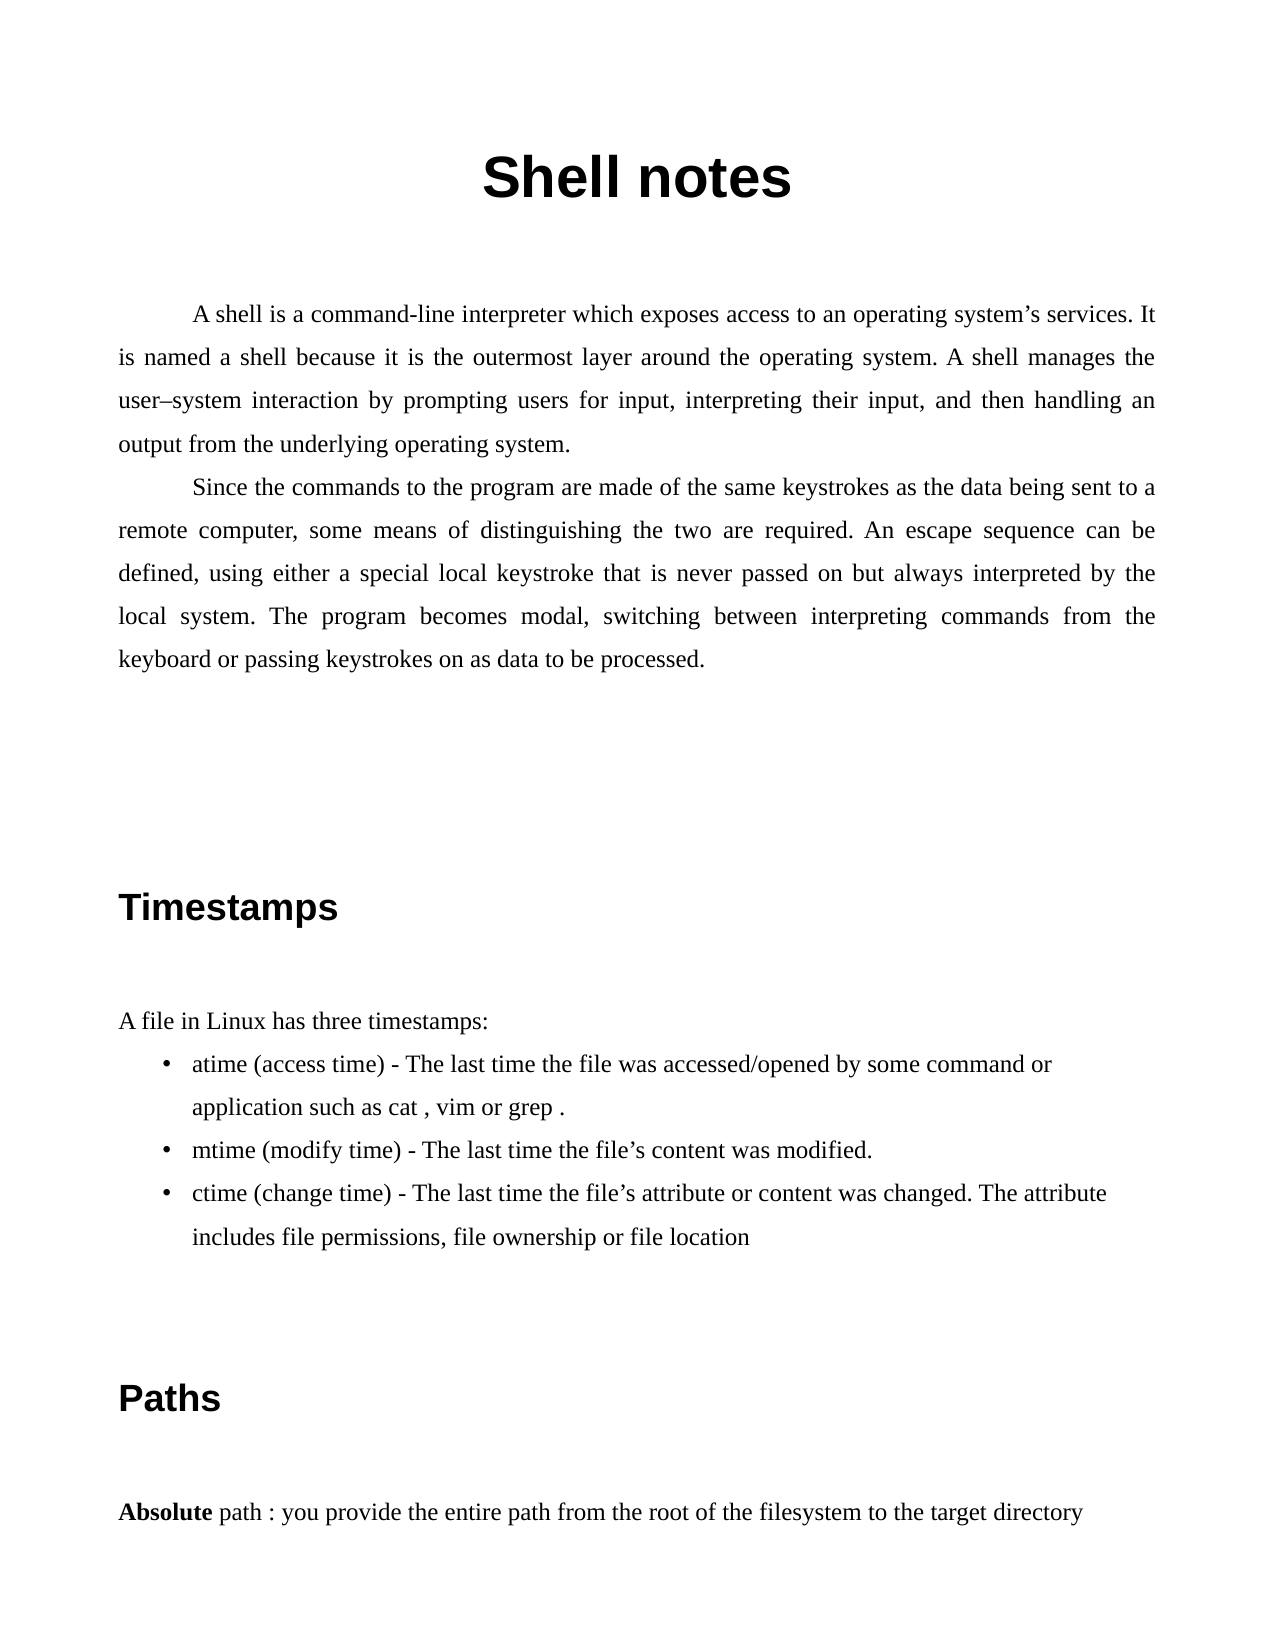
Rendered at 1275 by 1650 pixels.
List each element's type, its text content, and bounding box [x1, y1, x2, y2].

text Absolute path : you provide the entire path from the root of the filesystem to the target directory [118, 1497, 1157, 1526]
text Since the commands to the program are made of the same keystrokes as the data being sent to a remote computer, some means of distinguishing the two are required. An escape sequence can be defined, using either a special local keystroke that is never passed on but always interpreted by the local system. The program becomes modal, switching between interpreting commands from the keyboard or passing keystrokes on as data to be processed. [118, 472, 1157, 673]
title Shell notes [118, 143, 1157, 210]
list atime (access time) - The last time the file was accessed/opened by some command or application such as cat , vim or grep . [162, 1049, 1157, 1121]
text A shell is a command-line interpreter which exposes access to an operating system’s services. It is named a shell because it is the outermost layer around the operating system. A shell manages the user–system interaction by prompting users for input, interpreting their input, and then handling an output from the underlying operating system. [118, 299, 1157, 457]
text A file in Linux has three timestamps: [118, 1006, 1157, 1035]
list ctime (change time) - The last time the file’s attribute or content was changed. The attribute includes file permissions, file ownership or file location [162, 1178, 1157, 1250]
subtitle Timestamps [118, 885, 1157, 929]
list mtime (modify time) - The last time the file’s content was modified. [162, 1135, 1157, 1164]
subtitle Paths [118, 1376, 1157, 1420]
